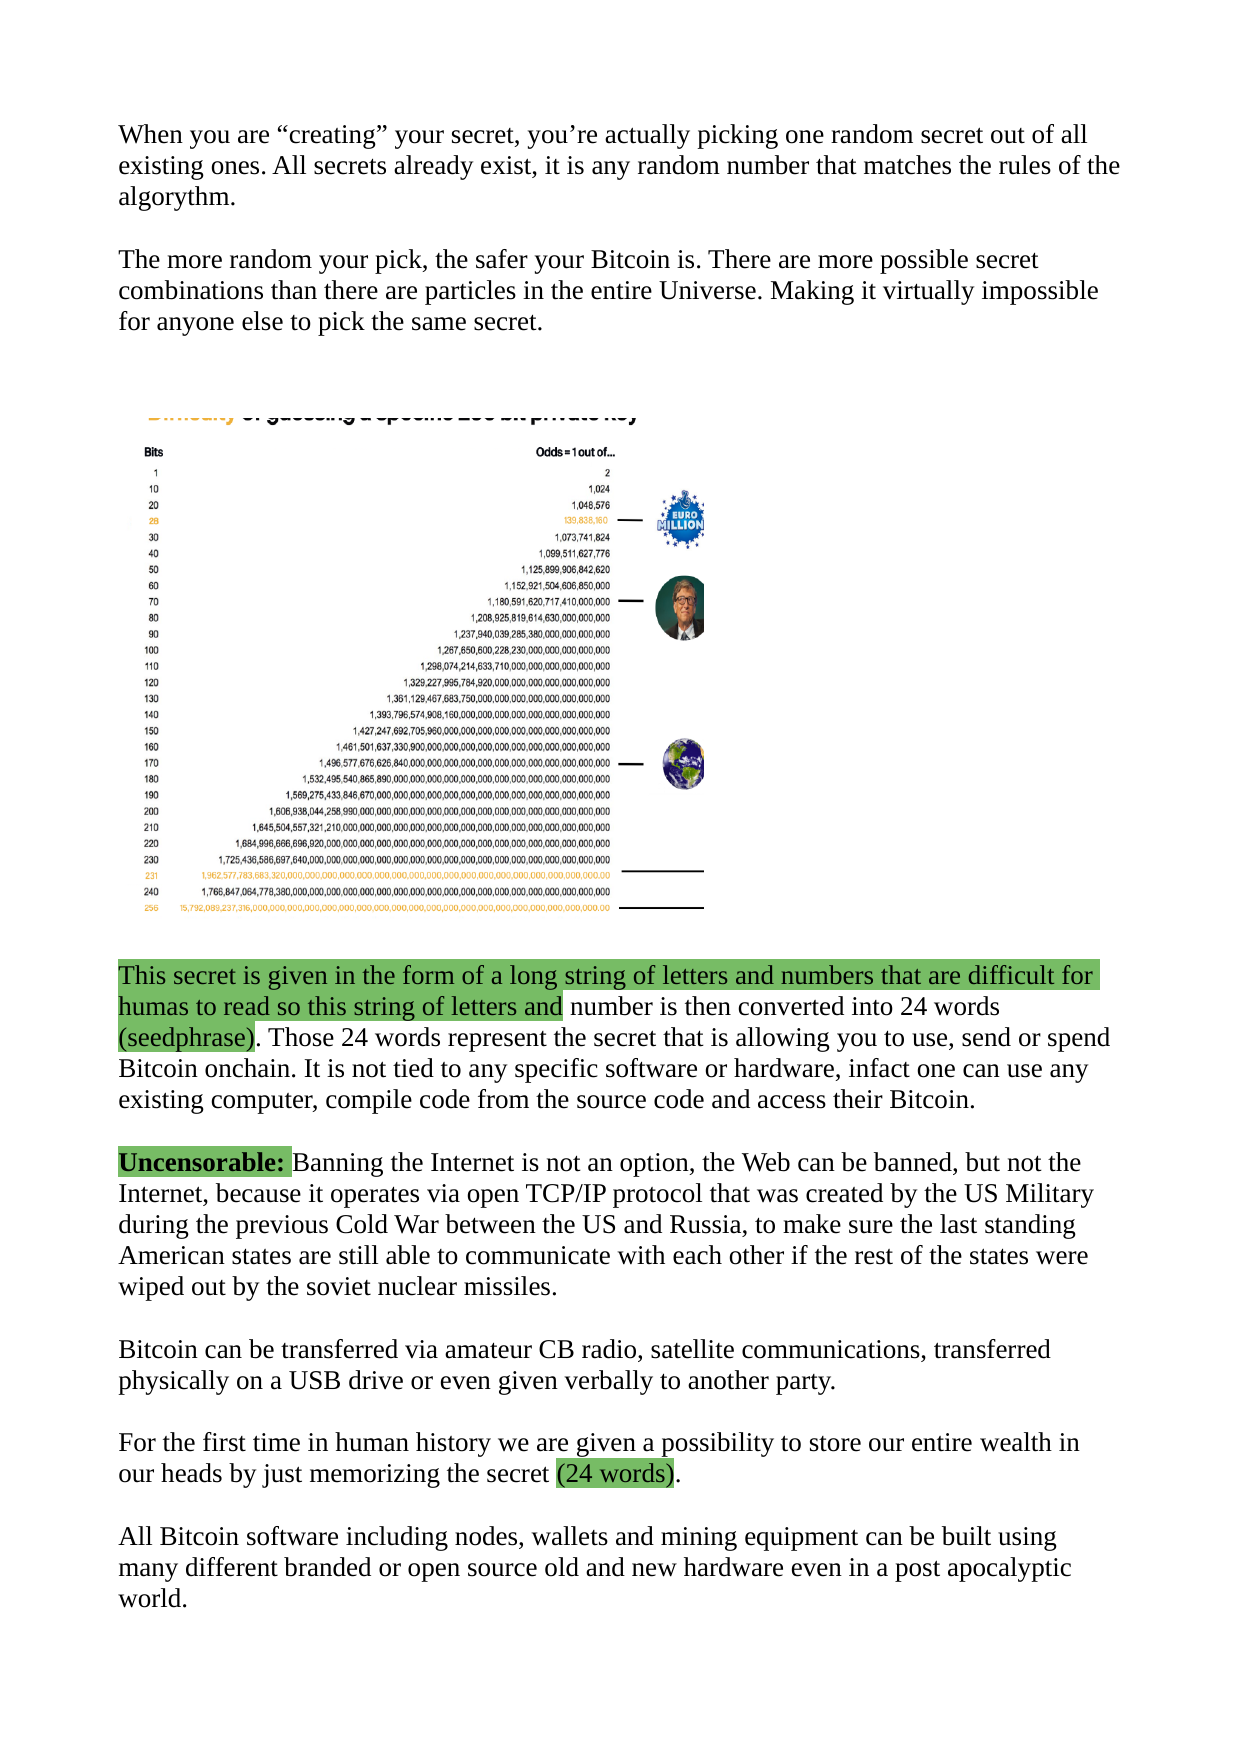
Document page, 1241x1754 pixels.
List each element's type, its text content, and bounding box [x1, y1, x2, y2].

text This secret is given in the form of a long string of letters and numbers that are difficult for humas to read so this string of letters and number is then converted into 24 words (seedphrase). Those 24 words represent the secret that is allowing you to use, send or spend Bitcoin onchain. It is not tied to any specific software or hardware, infact one can use any existing computer, compile code from the source code and access their Bitcoin. [118, 959, 1122, 1115]
text All Bitcoin software including nodes, wallets and mining equipment can be built using many different branded or open source old and new hardware even in a post apocalyptic world. [118, 1520, 1122, 1613]
text When you are “creating” your secret, you’re actually picking one random secret out of all existing ones. All secrets already exist, it is any random number that matches the rules of the algorythm. [118, 118, 1122, 212]
text Bitcoin can be transferred via amateur CB radio, satellite communications, transferred physically on a USB drive or even given verbally to another party. [118, 1333, 1122, 1395]
text The more random your pick, the safer your Bitcoin is. There are more possible secret combinations than there are particles in the entire Universe. Making it virtually impossible for anyone else to pick the same secret. [118, 243, 1122, 336]
text For the first time in human history we are given a possibility to store our entire wealth in our heads by just memorizing the secret (24 words). [118, 1426, 1122, 1488]
text Uncensorable: Banning the Internet is not an option, the Web can be banned, but not the Internet, because it operates via open TCP/IP protocol that was created by the US Military during the previous Cold War between the US and Russia, to make sure the last standing American states are still able to communicate with each other if the rest of the states were wiped out by the soviet nuclear missiles. [118, 1146, 1122, 1302]
picture [118, 418, 704, 933]
